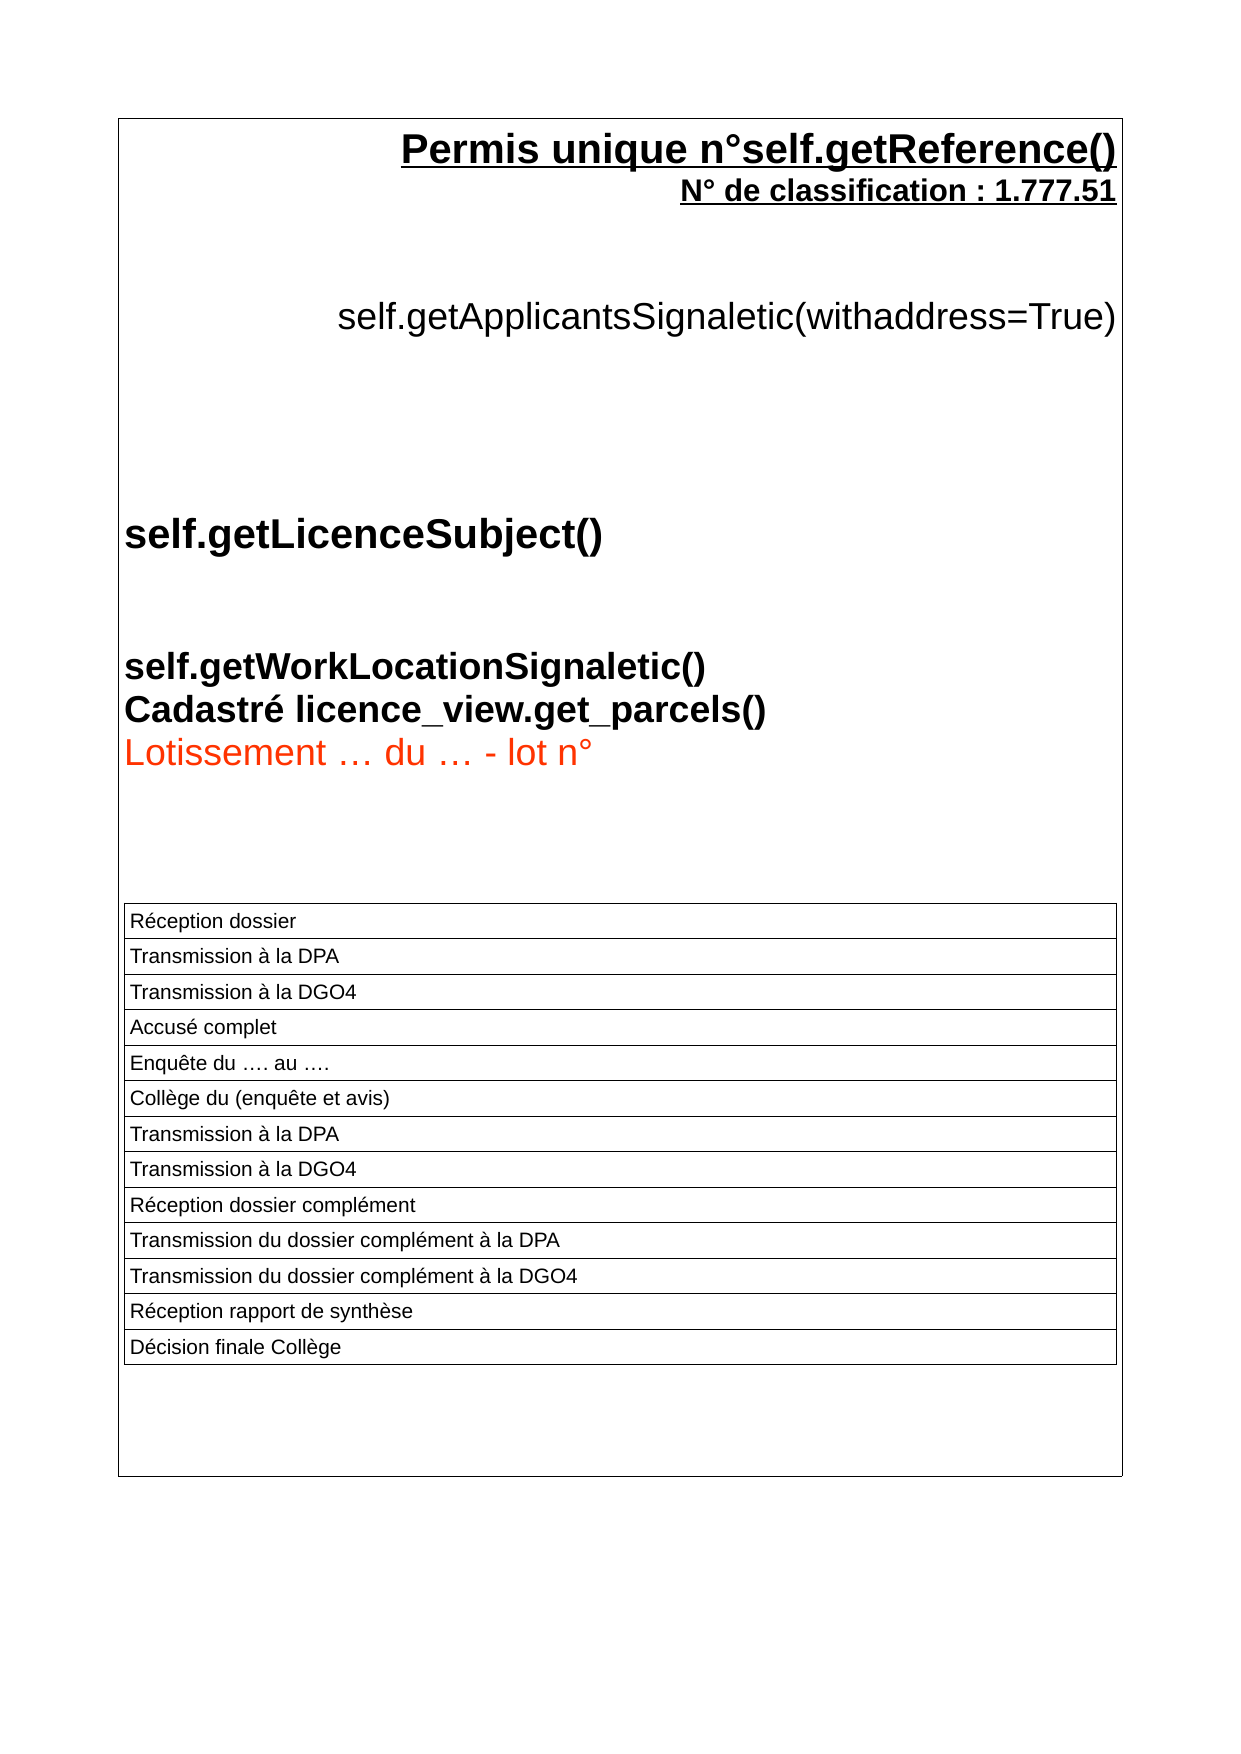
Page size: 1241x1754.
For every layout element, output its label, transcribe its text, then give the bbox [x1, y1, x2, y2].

table_cell Transmission à la DGO4 [125, 1152, 1116, 1187]
table_cell Enquête du …. au …. [125, 1046, 1116, 1080]
table_cell Transmission à la DPA [125, 939, 1116, 974]
table_cell Transmission à la DPA [125, 1117, 1116, 1151]
table_cell Réception dossier complément [125, 1188, 1116, 1222]
table_cell Transmission du dossier complément à la DGO4 [125, 1259, 1116, 1293]
table_cell Transmission du dossier complément à la DPA [125, 1223, 1116, 1258]
table_cell Accusé complet [125, 1010, 1116, 1045]
table_cell Réception rapport de synthèse [125, 1294, 1116, 1329]
table_cell Transmission à la DGO4 [125, 975, 1116, 1009]
table_header Réception dossier [125, 904, 1116, 938]
table_header Permis unique n°self.getReference() N° de classification : 1.777.51 self.getApplicantsSignaletic(withaddress=True) self.getLicenceSubject() self.getWorkLocationSignaletic() Cadastré licence_view.get_parcels() Lotissement … du … - lot n° [119, 119, 1122, 1476]
table_cell Décision finale Collège [125, 1330, 1116, 1364]
table_cell Collège du (enquête et avis) [125, 1081, 1116, 1116]
